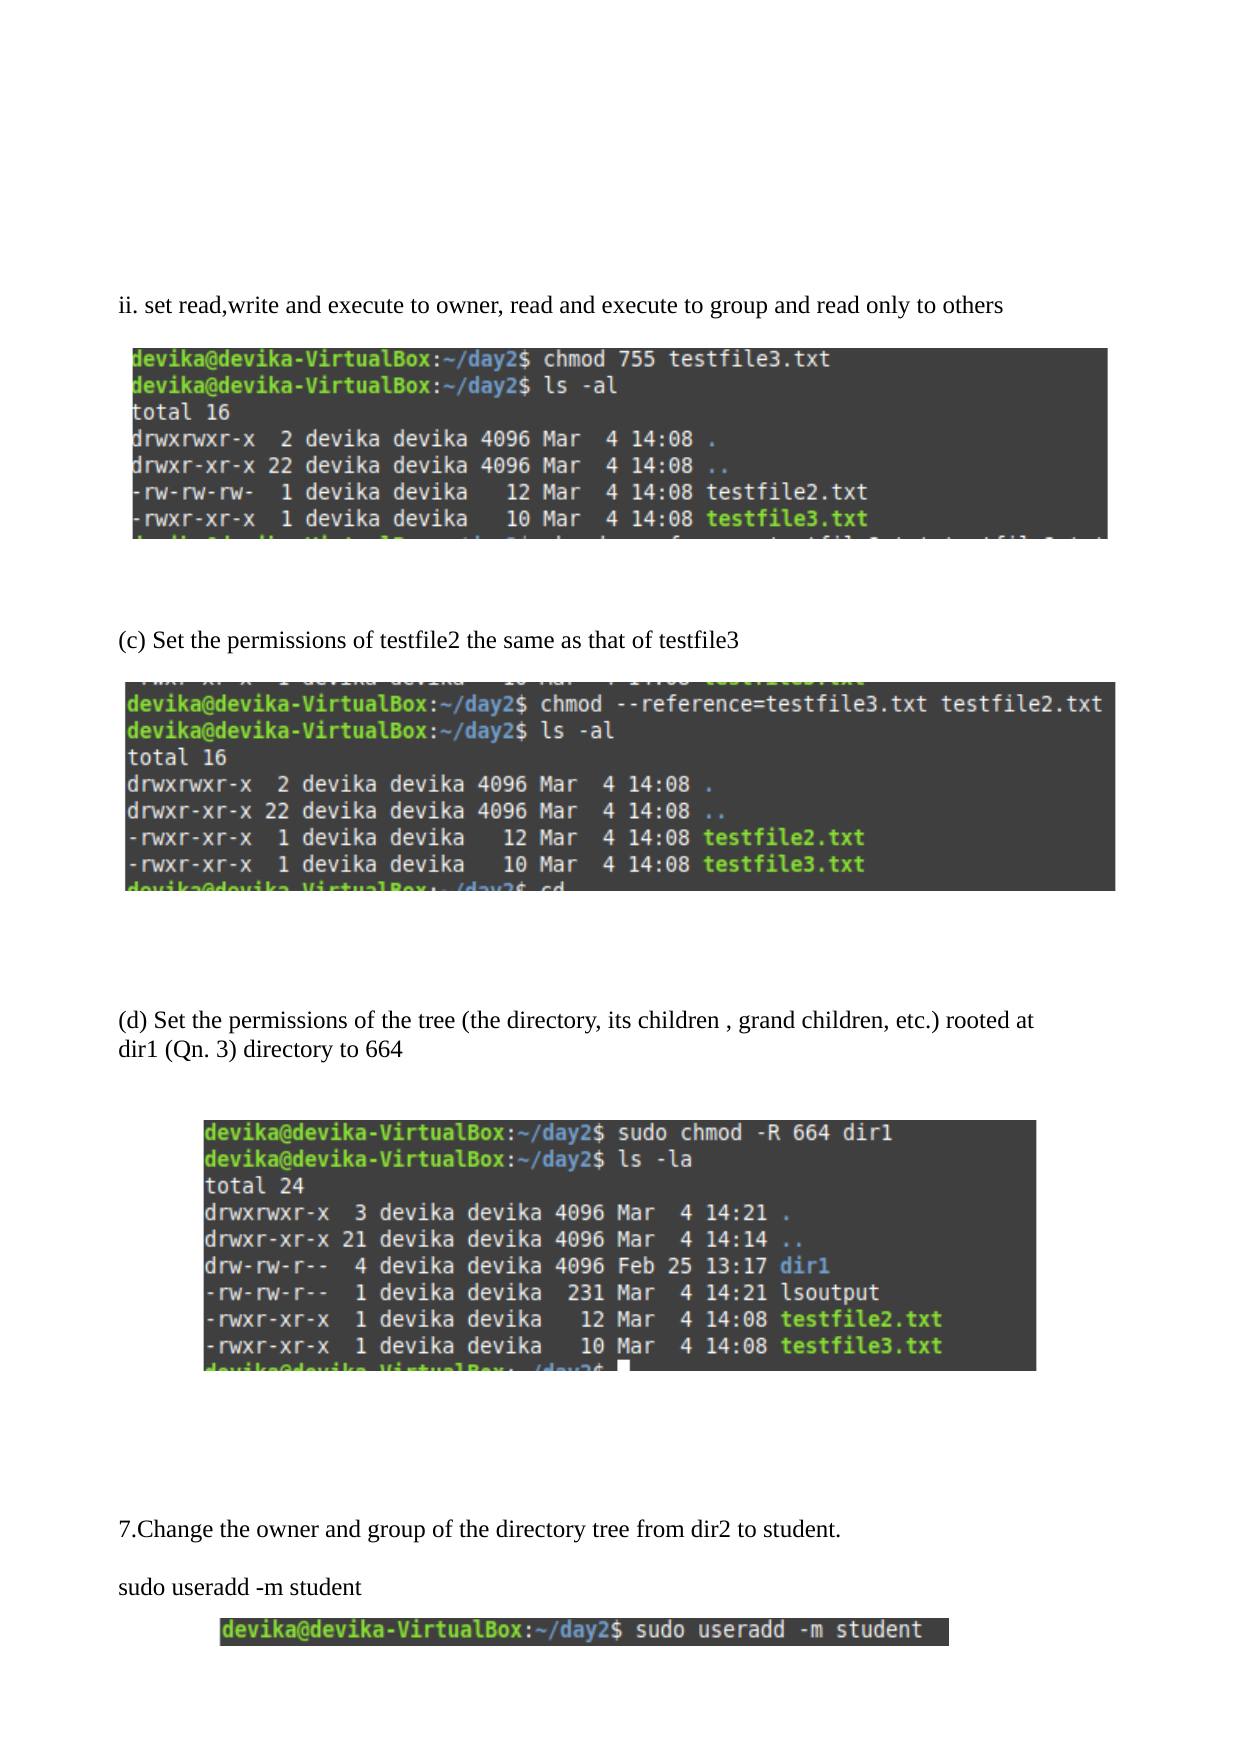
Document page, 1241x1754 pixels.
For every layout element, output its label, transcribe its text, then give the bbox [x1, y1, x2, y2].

text dir1 (Qn. 3) directory to 664 [118, 1034, 1122, 1063]
picture [124, 682, 1116, 891]
picture [132, 348, 1108, 539]
text 7.Change the owner and group of the directory tree from dir2 to student. [118, 1514, 1122, 1543]
text ii. set read,write and execute to owner, read and execute to group and read only to others [118, 291, 1122, 319]
text (c) Set the permissions of testfile2 the same as that of testfile3 [118, 625, 1122, 654]
picture [219, 1618, 949, 1646]
text (d) Set the permissions of the tree (the directory, its children , grand children, etc.) rooted at [118, 1005, 1122, 1034]
text sudo useradd -m student [118, 1572, 1122, 1600]
picture [203, 1120, 1037, 1371]
